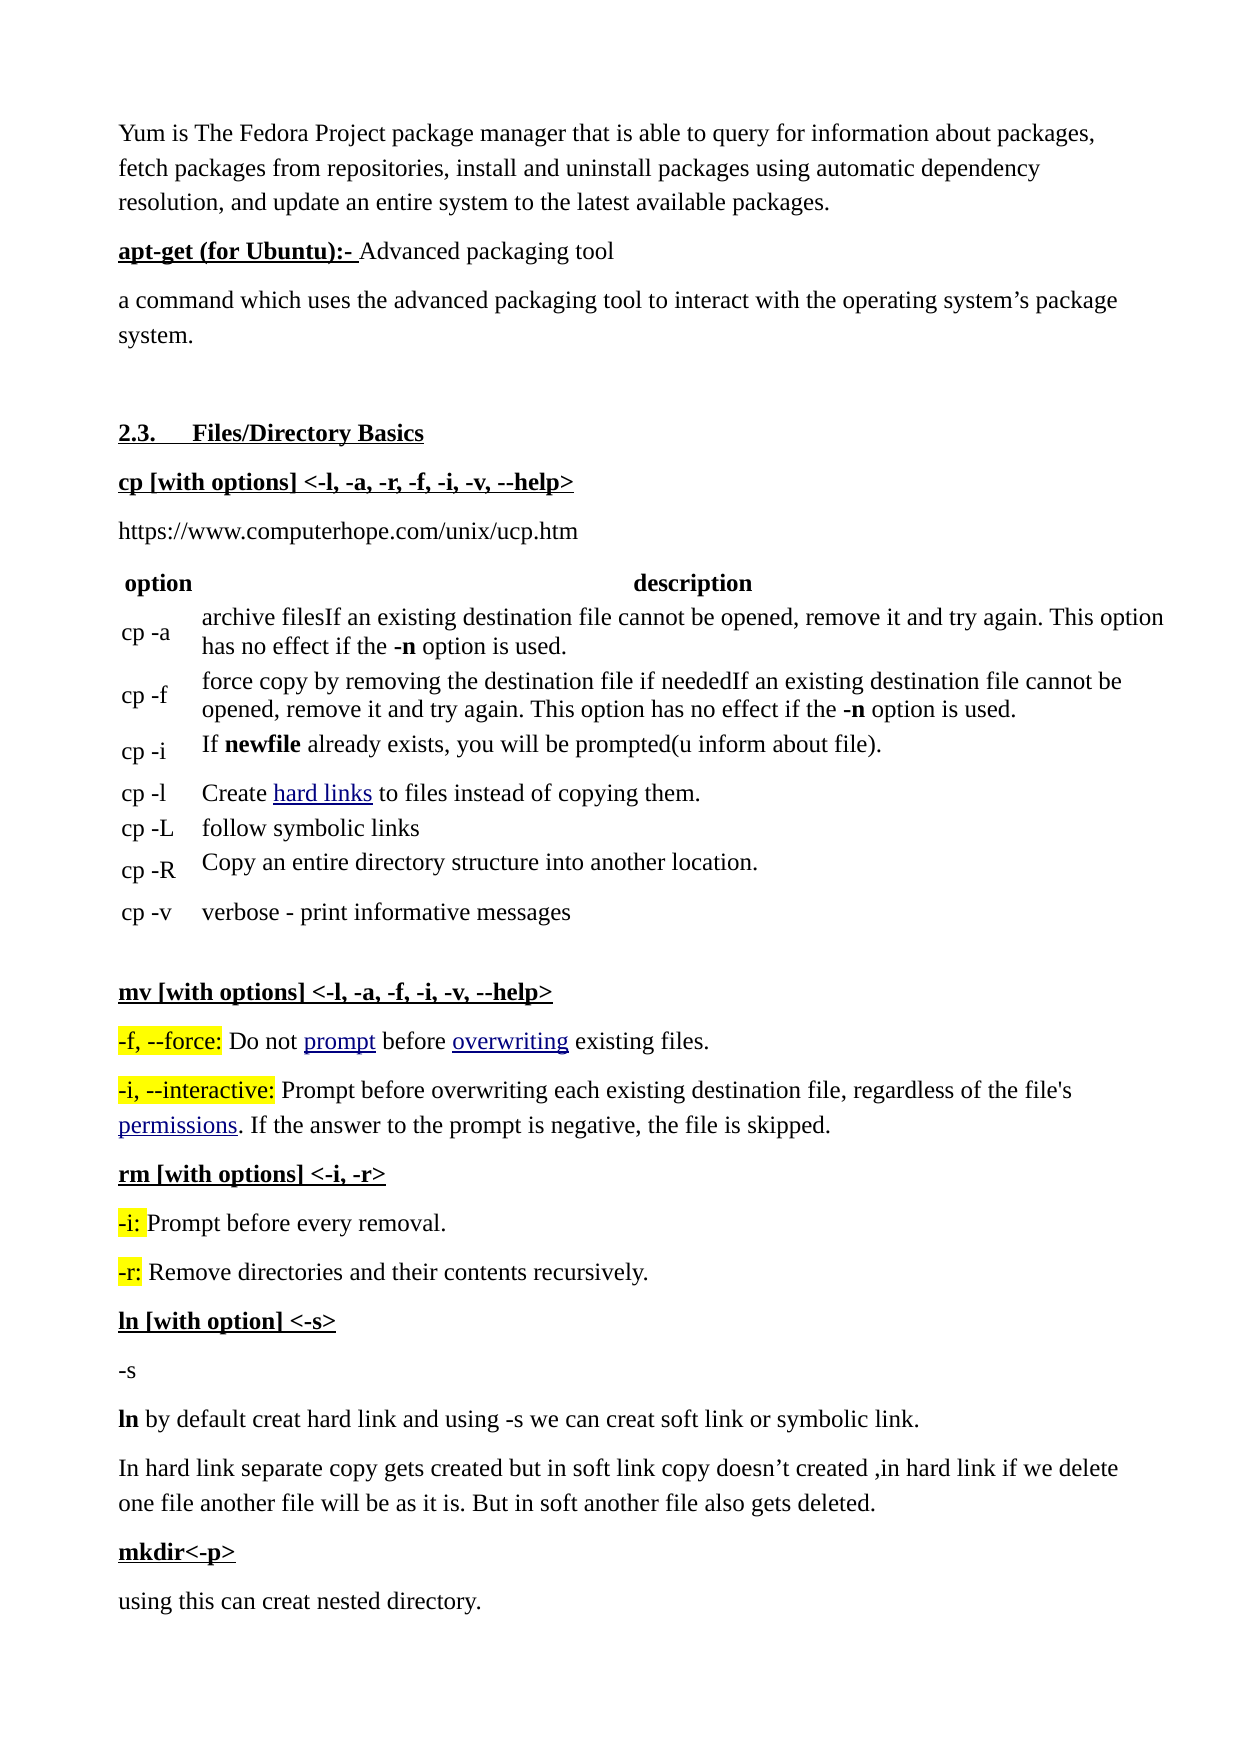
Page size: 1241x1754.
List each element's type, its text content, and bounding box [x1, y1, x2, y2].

text -i, --interactive: Prompt before overwriting each existing destination file, regardless of the file's permissions. If the answer to the prompt is negative, the file is skipped. [118, 1076, 1122, 1139]
text ln by default creat hard link and using -s we can creat soft link or symbolic link. [118, 1404, 1122, 1433]
table_header option [118, 565, 199, 599]
text -f, --force: Do not prompt before overwriting existing files. [118, 1026, 1122, 1055]
text -i: Prompt before every removal. [118, 1208, 1122, 1237]
text -r: Remove directories and their contents recursively. [118, 1257, 1122, 1286]
table_cell verbose - print informative messages [199, 894, 1187, 928]
table_cell follow symbolic links [199, 810, 1187, 844]
table_cell cp -a [118, 600, 199, 663]
table_cell cp -v [118, 894, 199, 928]
table_cell Create hard links to files instead of copying them. [199, 775, 1187, 810]
table_cell cp -R [118, 845, 199, 894]
text -s [118, 1355, 1122, 1384]
text rm [with options] <-i, -r> [118, 1159, 1122, 1188]
text Yum is The Fedora Project package manager that is able to query for information about packages, fetch packages from repositories, install and uninstall packages using automatic dependency resolution, and update an entire system to the latest available packages. [118, 118, 1122, 216]
table_cell Copy an entire directory structure into another location. [199, 845, 1187, 894]
text apt-get (for Ubuntu):- Advanced packaging tool [118, 236, 1122, 265]
table_header description [199, 565, 1187, 599]
table_cell cp -i [118, 726, 199, 775]
text mkdir<-p> [118, 1537, 1122, 1566]
text mv [with options] <-l, -a, -f, -i, -v, --help> [118, 977, 1122, 1006]
table_cell If newfile already exists, you will be prompted(u inform about file). [199, 726, 1187, 775]
text 2.3. Files/Directory Basics [118, 418, 1122, 447]
table_cell archive filesIf an existing destination file cannot be opened, remove it and try again. This option has no effect if the -n option is used. [199, 600, 1187, 663]
table_cell cp -L [118, 810, 199, 844]
text a command which uses the advanced packaging tool to interact with the operating system’s package system. [118, 285, 1122, 348]
text using this can creat nested directory. [118, 1586, 1122, 1615]
table_cell cp -l [118, 775, 199, 810]
table_cell cp -f [118, 663, 199, 726]
table_cell force copy by removing the destination file if neededIf an existing destination file cannot be opened, remove it and try again. This option has no effect if the -n option is used. [199, 663, 1187, 726]
text In hard link separate copy gets created but in soft link copy doesn’t created ,in hard link if we delete one file another file will be as it is. But in soft another file also gets deleted. [118, 1453, 1122, 1517]
text cp [with options] <-l, -a, -r, -f, -i, -v, --help> [118, 467, 1122, 496]
text ln [with option] <-s> [118, 1306, 1122, 1335]
text https://www.computerhope.com/unix/ucp.htm [118, 516, 1122, 545]
